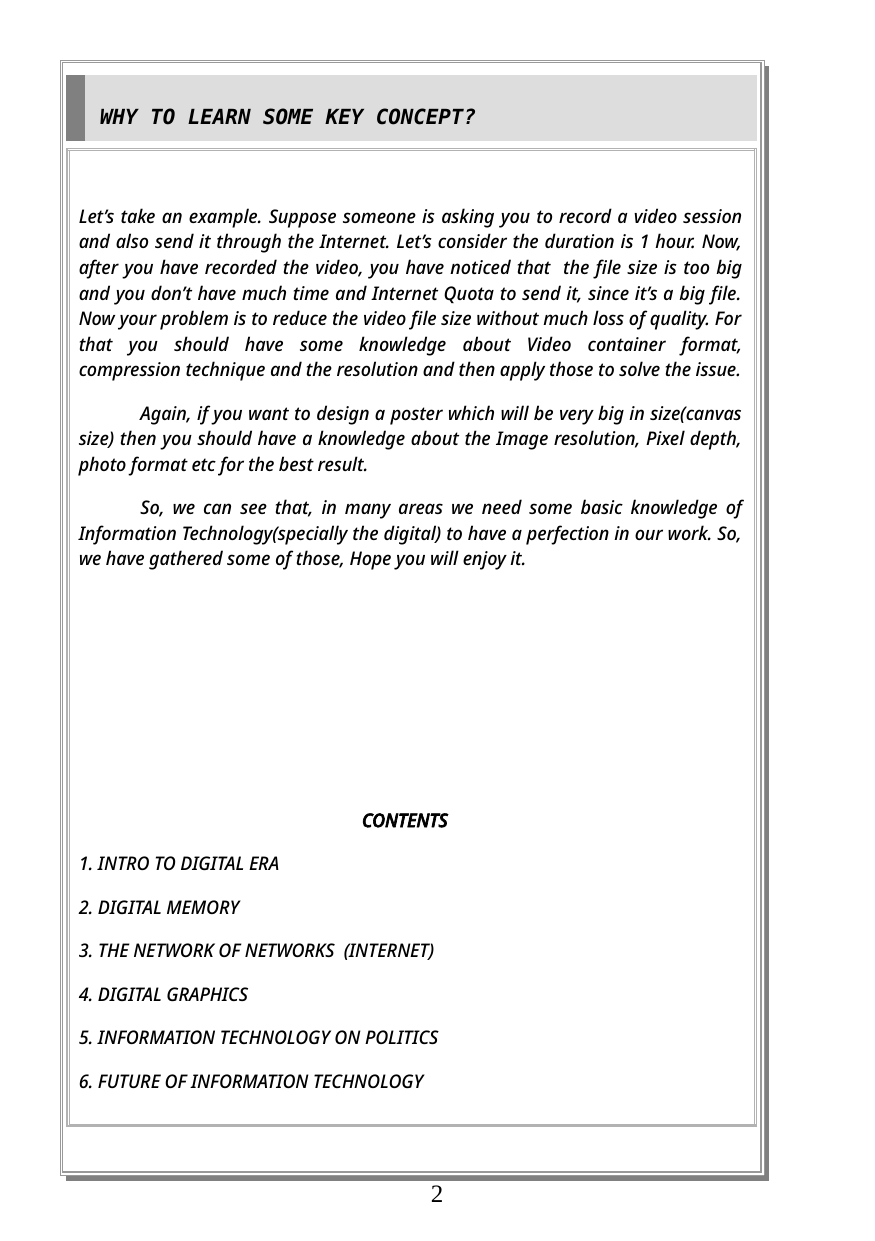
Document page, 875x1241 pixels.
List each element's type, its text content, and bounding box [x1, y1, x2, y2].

text So, we can see that, in many areas we need some basic knowledge of Information Technology(specially the digital) to have a perfection in our work. So, we have gathered some of those, Hope you will enjoy it. [70, 482, 754, 571]
text 5. INFORMATION TECHNOLOGY ON POLITICS [70, 1012, 754, 1050]
subtitle WHY TO LEARN SOME KEY CONCEPT? [85, 75, 757, 141]
text Again, if you want to design a poster which will be very big in size(canvas size) then you should have a knowledge about the Image resolution, Pixel depth, photo format etc for the best result. [70, 388, 754, 477]
text 1. INTRO TO DIGITAL ERA [70, 838, 754, 876]
text CONTENTS [70, 794, 754, 832]
text Let’s take an example. Suppose someone is asking you to record a video session and also send it through the Internet. Let’s consider the duration is 1 hour. Now, after you have recorded the video, you have noticed that the file size is too big and you don’t have much time and Internet Quota to send it, since it’s a big file. Now your problem is to reduce the video file size without much loss of quality. For that you should have some knowledge about Video container format, compression technique and the resolution and then apply those to solve the issue. [70, 191, 754, 382]
text 4. DIGITAL GRAPHICS [70, 969, 754, 1007]
text 3. THE NETWORK OF NETWORKS (INTERNET) [70, 925, 754, 963]
text 2. DIGITAL MEMORY [70, 882, 754, 919]
text 6. FUTURE OF INFORMATION TECHNOLOGY [70, 1056, 754, 1124]
